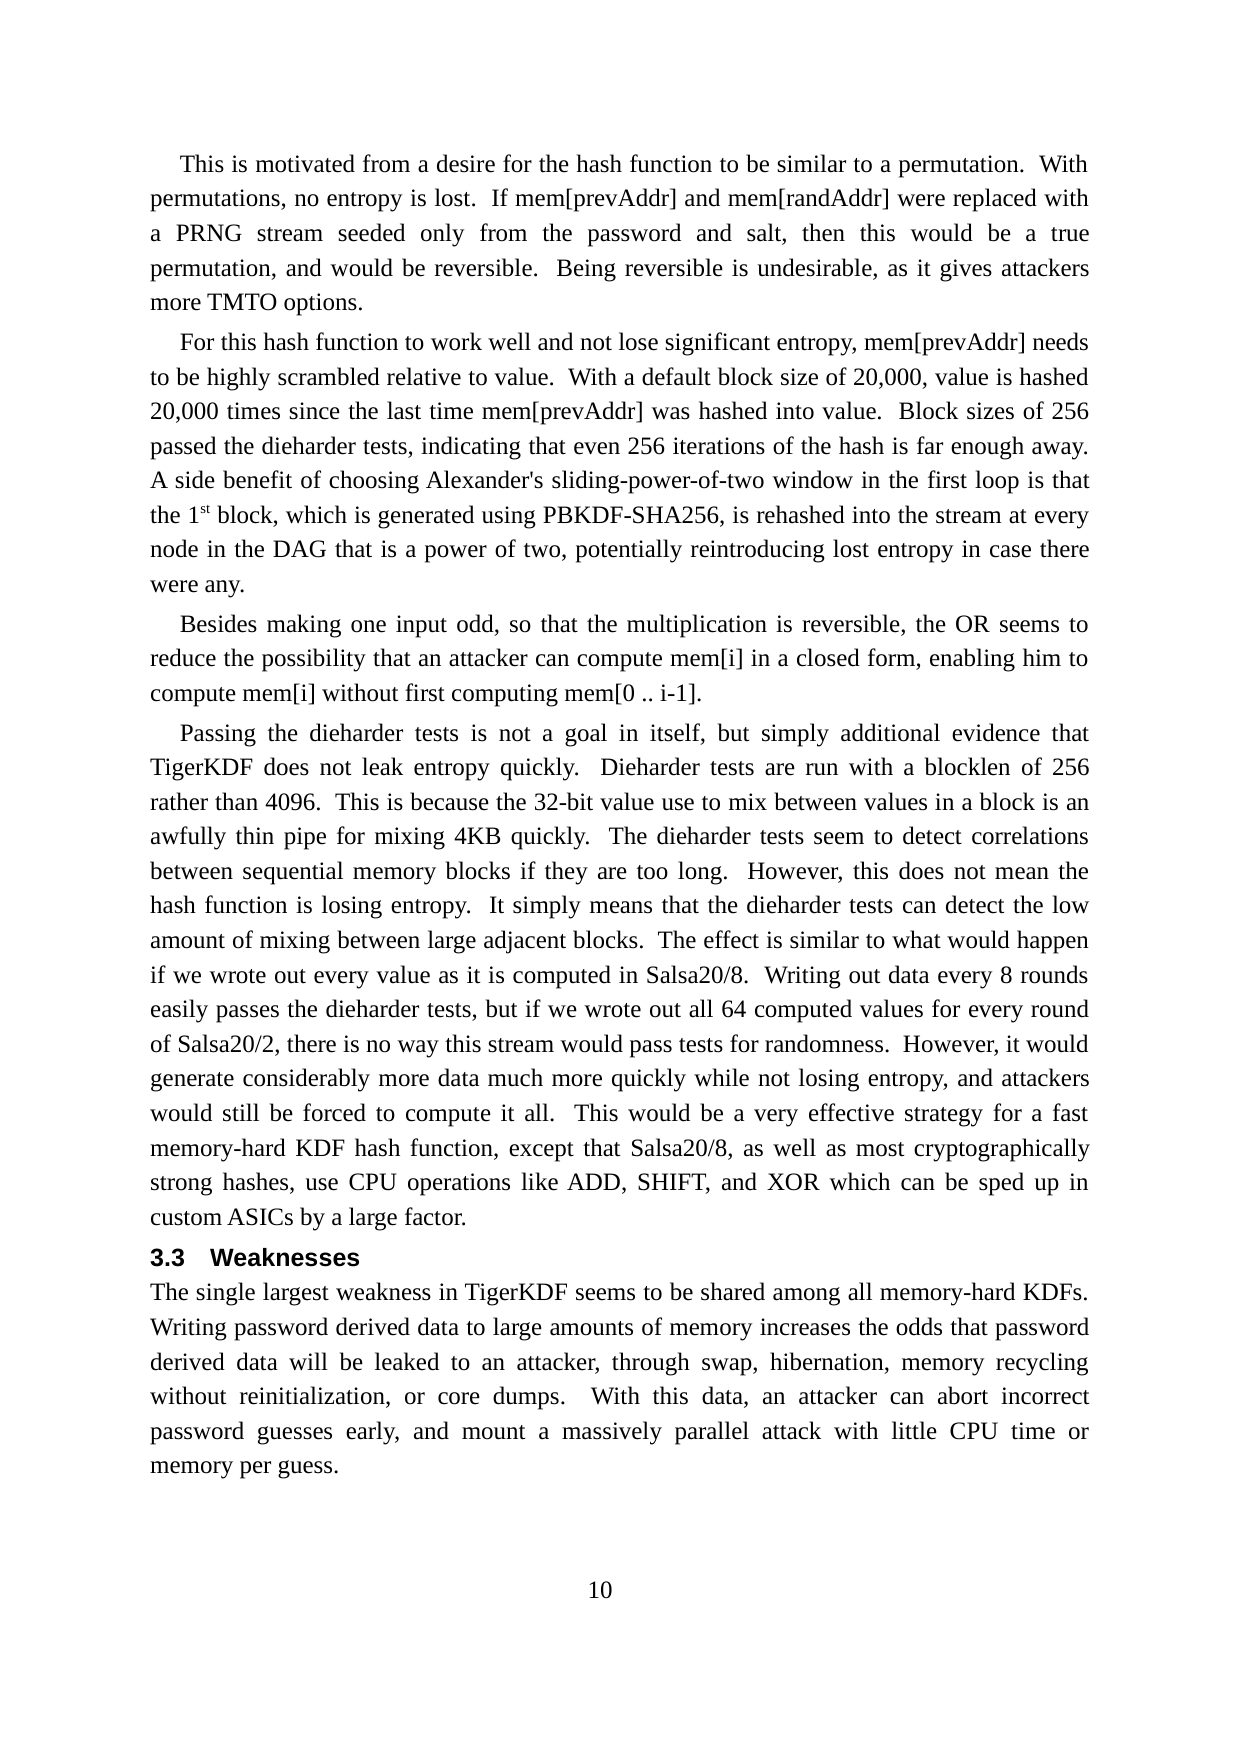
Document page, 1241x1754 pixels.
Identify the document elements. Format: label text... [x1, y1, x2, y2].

text For this hash function to work well and not lose significant entropy, mem[prevAddr] needs to be highly scrambled relative to value. With a default block size of 20,000, value is hashed 20,000 times since the last time mem[prevAddr] was hashed into value. Block sizes of 256 passed the dieharder tests, indicating that even 256 iterations of the hash is far enough away. A side benefit of choosing Alexander's sliding-power-of-two window in the first loop is that the 1st block, which is generated using PBKDF-SHA256, is rehashed into the stream at every node in the DAG that is a power of two, potentially reintroducing lost entropy in case there were any. [150, 328, 1091, 598]
text Besides making one input odd, so that the multiplication is reversible, the OR seems to reduce the possibility that an attacker can compute mem[i] in a closed form, enabling him to compute mem[i] without first computing mem[0 .. i-1]. [150, 610, 1091, 707]
text This is motivated from a desire for the hash function to be similar to a permutation. With permutations, no entropy is lost. If mem[prevAddr] and mem[randAddr] were replaced with a PRNG stream seeded only from the password and salt, then this would be a true permutation, and would be reversible. Being reversible is undesirable, as it gives attackers more TMTO options. [150, 150, 1091, 316]
subtitle Weaknesses [150, 1243, 1091, 1272]
text Passing the dieharder tests is not a goal in itself, but simply additional evidence that TigerKDF does not leak entropy quickly. Dieharder tests are run with a blocklen of 256 rather than 4096. This is because the 32-bit value use to mix between values in a block is an awfully thin pipe for mixing 4KB quickly. The dieharder tests seem to detect correlations between sequential memory blocks if they are too long. However, this does not mean the hash function is losing entropy. It simply means that the dieharder tests can detect the low amount of mixing between large adjacent blocks. The effect is similar to what would happen if we wrote out every value as it is computed in Salsa20/8. Writing out data every 8 rounds easily passes the dieharder tests, but if we wrote out all 64 computed values for every round of Salsa20/2, there is no way this stream would pass tests for randomness. However, it would generate considerably more data much more quickly while not losing entropy, and attackers would still be forced to compute it all. This would be a very effective strategy for a fast memory-hard KDF hash function, except that Salsa20/8, as well as most cryptographically strong hashes, use CPU operations like ADD, SHIFT, and XOR which can be sped up in custom ASICs by a large factor. [150, 719, 1091, 1231]
text The single largest weakness in TigerKDF seems to be shared among all memory-hard KDFs. Writing password derived data to large amounts of memory increases the odds that password derived data will be leaked to an attacker, through swap, hibernation, memory recycling without reinitialization, or core dumps. With this data, an attacker can abort incorrect password guesses early, and mount a massively parallel attack with little CPU time or memory per guess. [150, 1278, 1091, 1479]
